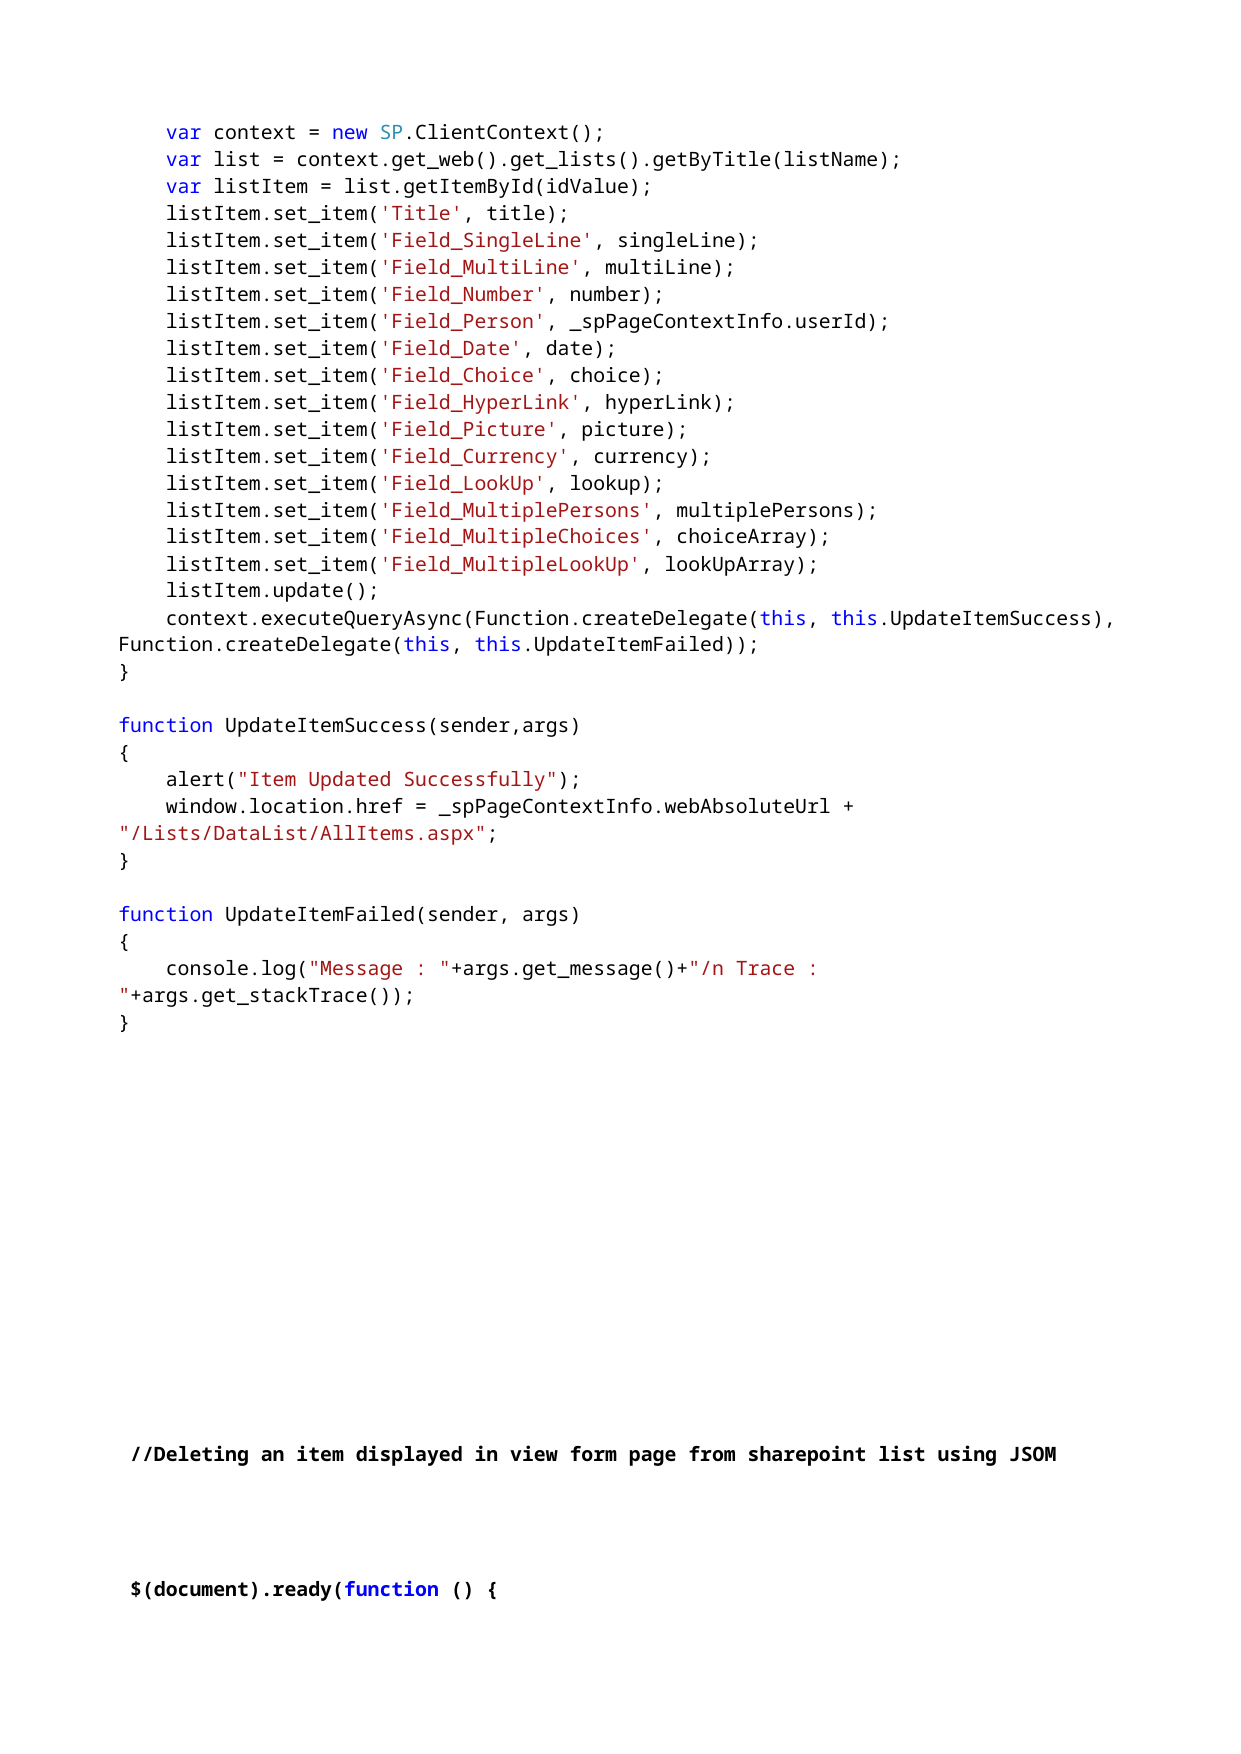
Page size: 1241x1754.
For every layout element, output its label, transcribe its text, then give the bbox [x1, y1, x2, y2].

text function UpdateItemFailed(sender, args) [118, 901, 1122, 927]
text listItem.set_item('Field_MultiLine', multiLine); [118, 253, 1122, 280]
text listItem.set_item('Field_MultipleLookUp', lookUpArray); [118, 550, 1122, 577]
text listItem.set_item('Field_Number', number); [118, 280, 1122, 307]
text $(document).ready(function () { [118, 1575, 1122, 1602]
text } [118, 1008, 1122, 1035]
text var list = context.get_web().get_lists().getByTitle(listName); [118, 145, 1122, 172]
text var context = new SP.ClientContext(); [118, 118, 1122, 145]
text console.log("Message : "+args.get_message()+"/n Trace : "+args.get_stackTrace()); [118, 954, 1122, 1008]
text listItem.set_item('Field_Currency', currency); [118, 442, 1122, 469]
text listItem.set_item('Title', title); [118, 199, 1122, 226]
text window.location.href = _spPageContextInfo.webAbsoluteUrl + "/Lists/DataList/AllItems.aspx"; [118, 793, 1122, 847]
text } [118, 847, 1122, 873]
text } [118, 658, 1122, 685]
text listItem.set_item('Field_LookUp', lookup); [118, 469, 1122, 496]
text alert("Item Updated Successfully"); [118, 766, 1122, 793]
text listItem.update(); [118, 577, 1122, 604]
text listItem.set_item('Field_Picture', picture); [118, 415, 1122, 442]
text listItem.set_item('Field_SingleLine', singleLine); [118, 226, 1122, 253]
text function UpdateItemSuccess(sender,args) [118, 712, 1122, 739]
text listItem.set_item('Field_MultipleChoices', choiceArray); [118, 523, 1122, 550]
text { [118, 927, 1122, 954]
text //Deleting an item displayed in view form page from sharepoint list using JSOM [118, 1440, 1122, 1467]
text listItem.set_item('Field_Person', _spPageContextInfo.userId); [118, 307, 1122, 334]
text listItem.set_item('Field_HyperLink', hyperLink); [118, 388, 1122, 415]
text listItem.set_item('Field_Choice', choice); [118, 361, 1122, 388]
text { [118, 739, 1122, 766]
text listItem.set_item('Field_MultiplePersons', multiplePersons); [118, 496, 1122, 523]
text listItem.set_item('Field_Date', date); [118, 334, 1122, 361]
text var listItem = list.getItemById(idValue); [118, 172, 1122, 199]
text context.executeQueryAsync(Function.createDelegate(this, this.UpdateItemSuccess), Function.createDelegate(this, this.UpdateItemFailed)); [118, 604, 1122, 658]
